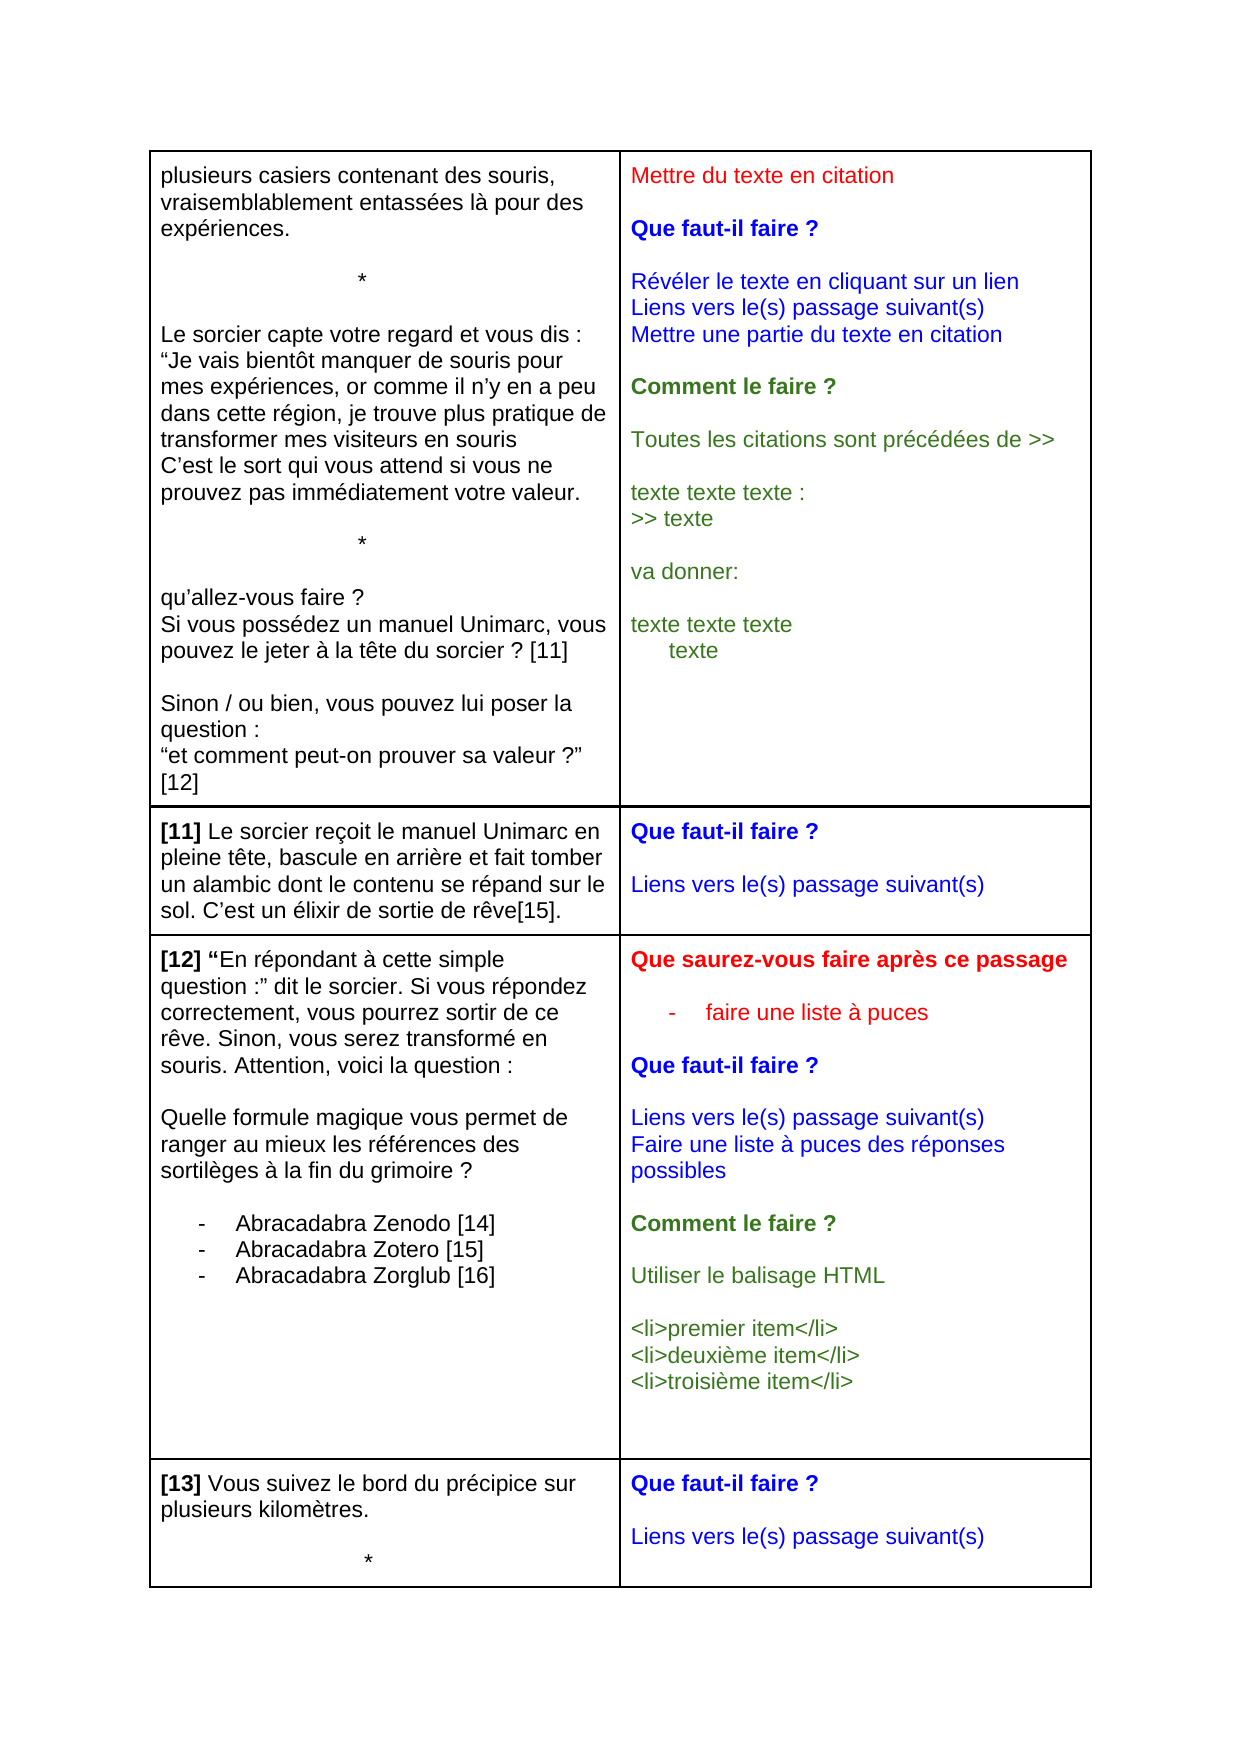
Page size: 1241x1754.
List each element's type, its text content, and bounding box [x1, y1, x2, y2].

table_cell [12] “En répondant à cette simple question :” dit le sorcier. Si vous répondez correctement, vous pourrez sortir de ce rêve. Sinon, vous serez transformé en souris. Attention, voici la question : Quelle formule magique vous permet de ranger au mieux les références des sortilèges à la fin du grimoire ? Abracadabra Zenodo [14] Abracadabra Zotero [15] Abracadabra Zorglub [16] [151, 936, 619, 1457]
table_cell Que faut-il faire ? Liens vers le(s) passage suivant(s) [621, 808, 1090, 934]
table_cell plusieurs casiers contenant des souris, vraisemblablement entassées là pour des expériences. * Le sorcier capte votre regard et vous dis : “Je vais bientôt manquer de souris pour mes expériences, or comme il n’y en a peu dans cette région, je trouve plus pratique de transformer mes visiteurs en souris C’est le sort qui vous attend si vous ne prouvez pas immédiatement votre valeur. * qu’allez-vous faire ? Si vous possédez un manuel Unimarc, vous pouvez le jeter à la tête du sorcier ? [11] Sinon / ou bien, vous pouvez lui poser la question : “et comment peut-on prouver sa valeur ?” [12] [151, 152, 619, 805]
table_cell Que saurez-vous faire après ce passage faire une liste à puces Que faut-il faire ? Liens vers le(s) passage suivant(s) Faire une liste à puces des réponses possibles Comment le faire ? Utiliser le balisage HTML <li>premier item</li> <li>deuxième item</li> <li>troisième item</li> [621, 936, 1090, 1457]
table_cell [13] Vous suivez le bord du précipice sur plusieurs kilomètres. * [151, 1460, 619, 1586]
table_cell Mettre du texte en citation Que faut-il faire ? Révéler le texte en cliquant sur un lien Liens vers le(s) passage suivant(s) Mettre une partie du texte en citation Comment le faire ? Toutes les citations sont précédées de >> texte texte texte : >> texte va donner: texte texte texte texte [621, 152, 1090, 805]
table_cell Que faut-il faire ? Liens vers le(s) passage suivant(s) [621, 1460, 1090, 1586]
table_cell [11] Le sorcier reçoit le manuel Unimarc en pleine tête, bascule en arrière et fait tomber un alambic dont le contenu se répand sur le sol. C’est un élixir de sortie de rêve[15]. [151, 808, 619, 934]
